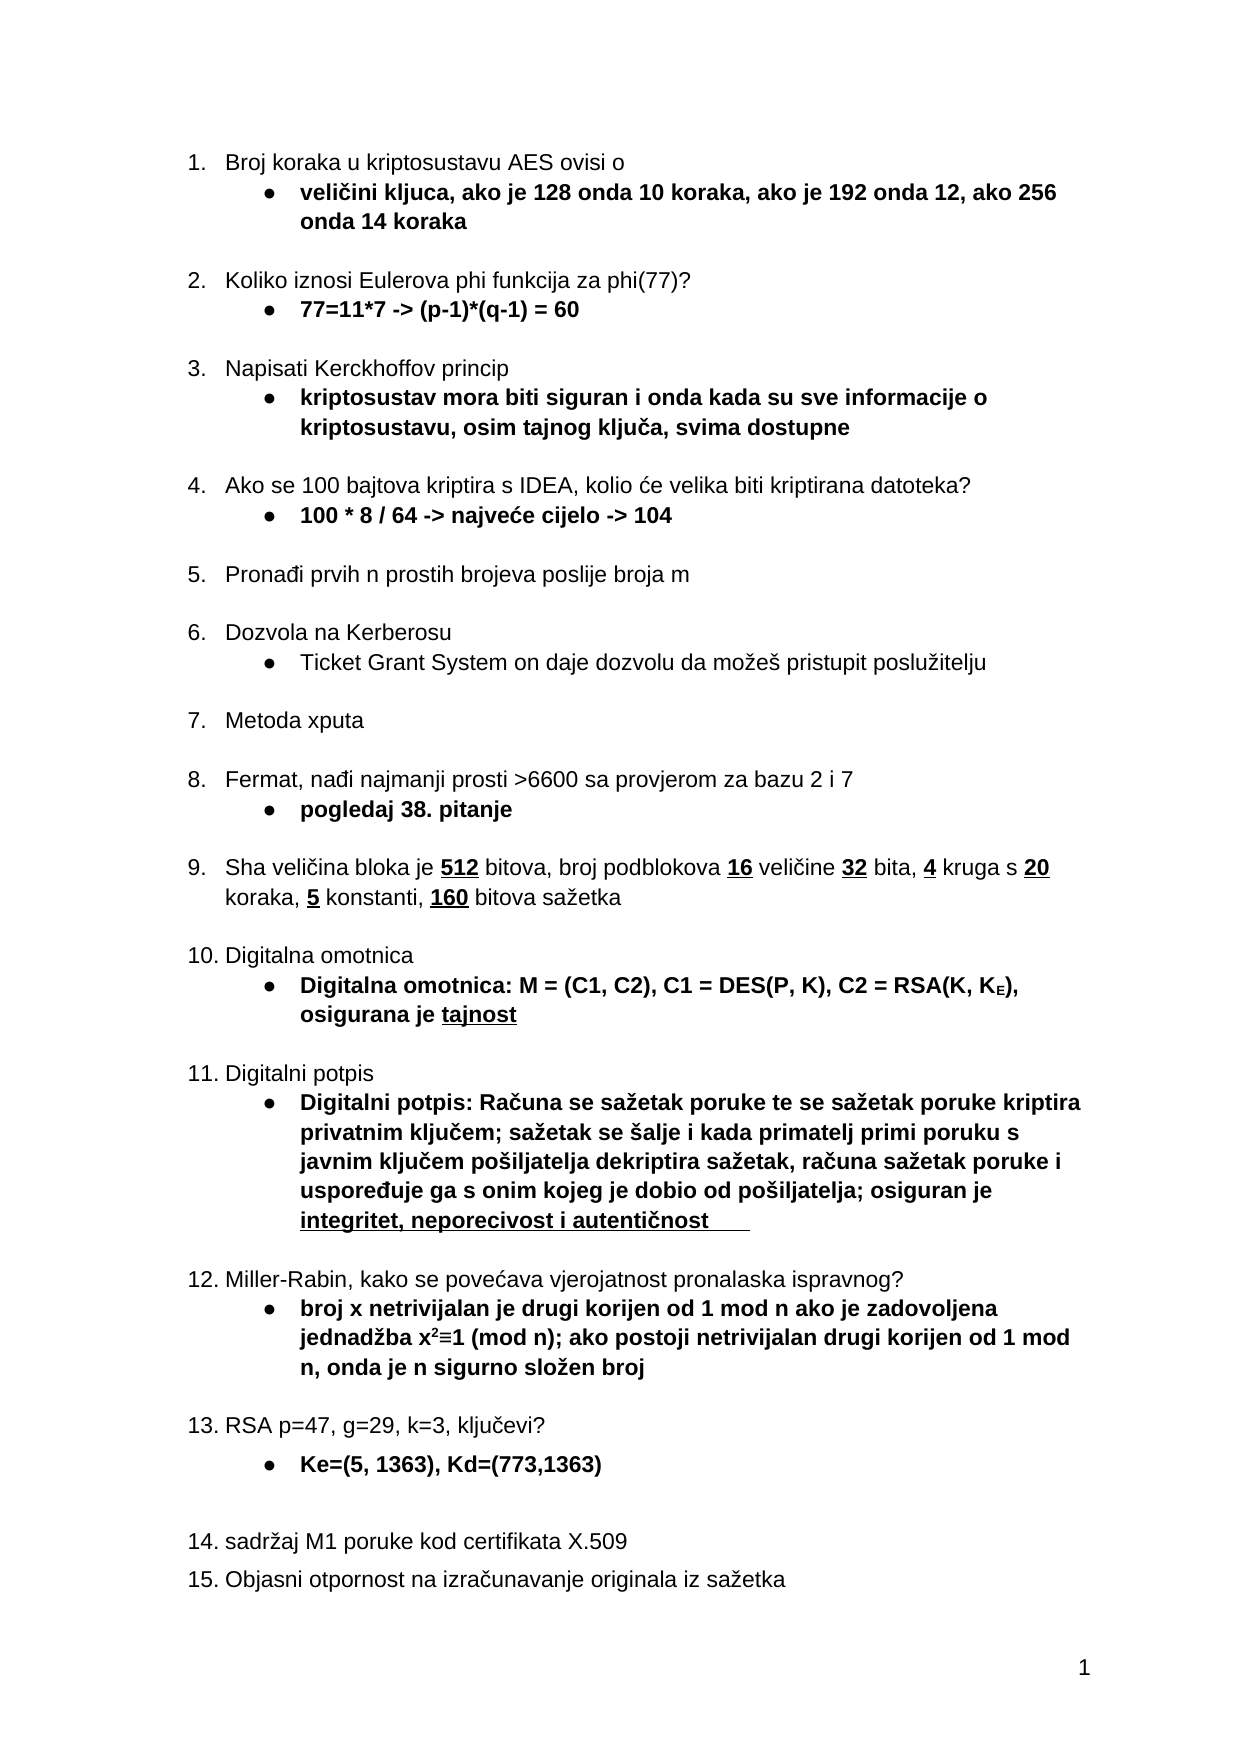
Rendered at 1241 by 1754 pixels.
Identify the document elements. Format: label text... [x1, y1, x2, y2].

list veličini kljuca, ako je 128 onda 10 koraka, ako je 192 onda 12, ako 256 onda 14 koraka [262, 179, 1091, 234]
list Digitalna omotnica: M = (C1, C2), C1 = DES(P, K), C2 = RSA(K, KE), osigurana je tajnost [262, 972, 1091, 1027]
list Metoda xputa [187, 708, 1091, 734]
list Broj koraka u kriptosustavu AES ovisi o [187, 150, 1091, 176]
list pogledaj 38. pitanje [262, 796, 1091, 822]
list Digitalni potpis: Računa se sažetak poruke te se sažetak poruke kriptira privatnim ključem; sažetak se šalje i kada primatelj primi poruku s javnim ključem pošiljatelja dekriptira sažetak, računa sažetak poruke i uspoređuje ga s onim kojeg je dobio od pošiljatelja; osiguran je integritet, neporecivost i autentičnost [262, 1090, 1091, 1233]
list Ako se 100 bajtova kriptira s IDEA, kolio će velika biti kriptirana datoteka? [187, 473, 1091, 499]
list Objasni otpornost na izračunavanje originala iz sažetka [187, 1567, 1091, 1592]
list 100 * 8 / 64 -> najveće cijelo -> 104 [262, 502, 1091, 528]
list Napisati Kerckhoffov princip [187, 356, 1091, 381]
list broj x netrivijalan je drugi korijen od 1 mod n ako je zadovoljena jednadžba x2≡1 (mod n); ako postoji netrivijalan drugi korijen od 1 mod n, onda je n sigurno složen broj [262, 1296, 1091, 1380]
list 77=11*7 -> (p-1)*(q-1) = 60 [262, 297, 1091, 322]
list Koliko iznosi Eulerova phi funkcija za phi(77)? [187, 267, 1091, 293]
list kriptosustav mora biti siguran i onda kada su sve informacije o kriptosustavu, osim tajnog ključa, svima dostupne [262, 385, 1091, 440]
list Dozvola na Kerberosu [187, 620, 1091, 646]
list sadržaj M1 poruke kod certifikata X.509 [187, 1528, 1091, 1554]
list Miller-Rabin, kako se povećava vjerojatnost pronalaska ispravnog? [187, 1266, 1091, 1292]
list Pronađi prvih n prostih brojeva poslije broja m [187, 561, 1091, 587]
list Ticket Grant System on daje dozvolu da možeš pristupit poslužitelju [262, 649, 1091, 675]
list Digitalni potpis [187, 1061, 1091, 1086]
list Sha veličina bloka je 512 bitova, broj podblokova 16 veličine 32 bita, 4 kruga s 20 koraka, 5 konstanti, 160 bitova sažetka [187, 855, 1091, 910]
list Fermat, nađi najmanji prosti >6600 sa provjerom za bazu 2 i 7 [187, 767, 1091, 792]
list Ke=(5, 1363), Kd=(773,1363) [262, 1452, 1091, 1477]
list RSA p=47, g=29, k=3, ključevi? [187, 1413, 1091, 1439]
list Digitalna omotnica [187, 943, 1091, 969]
